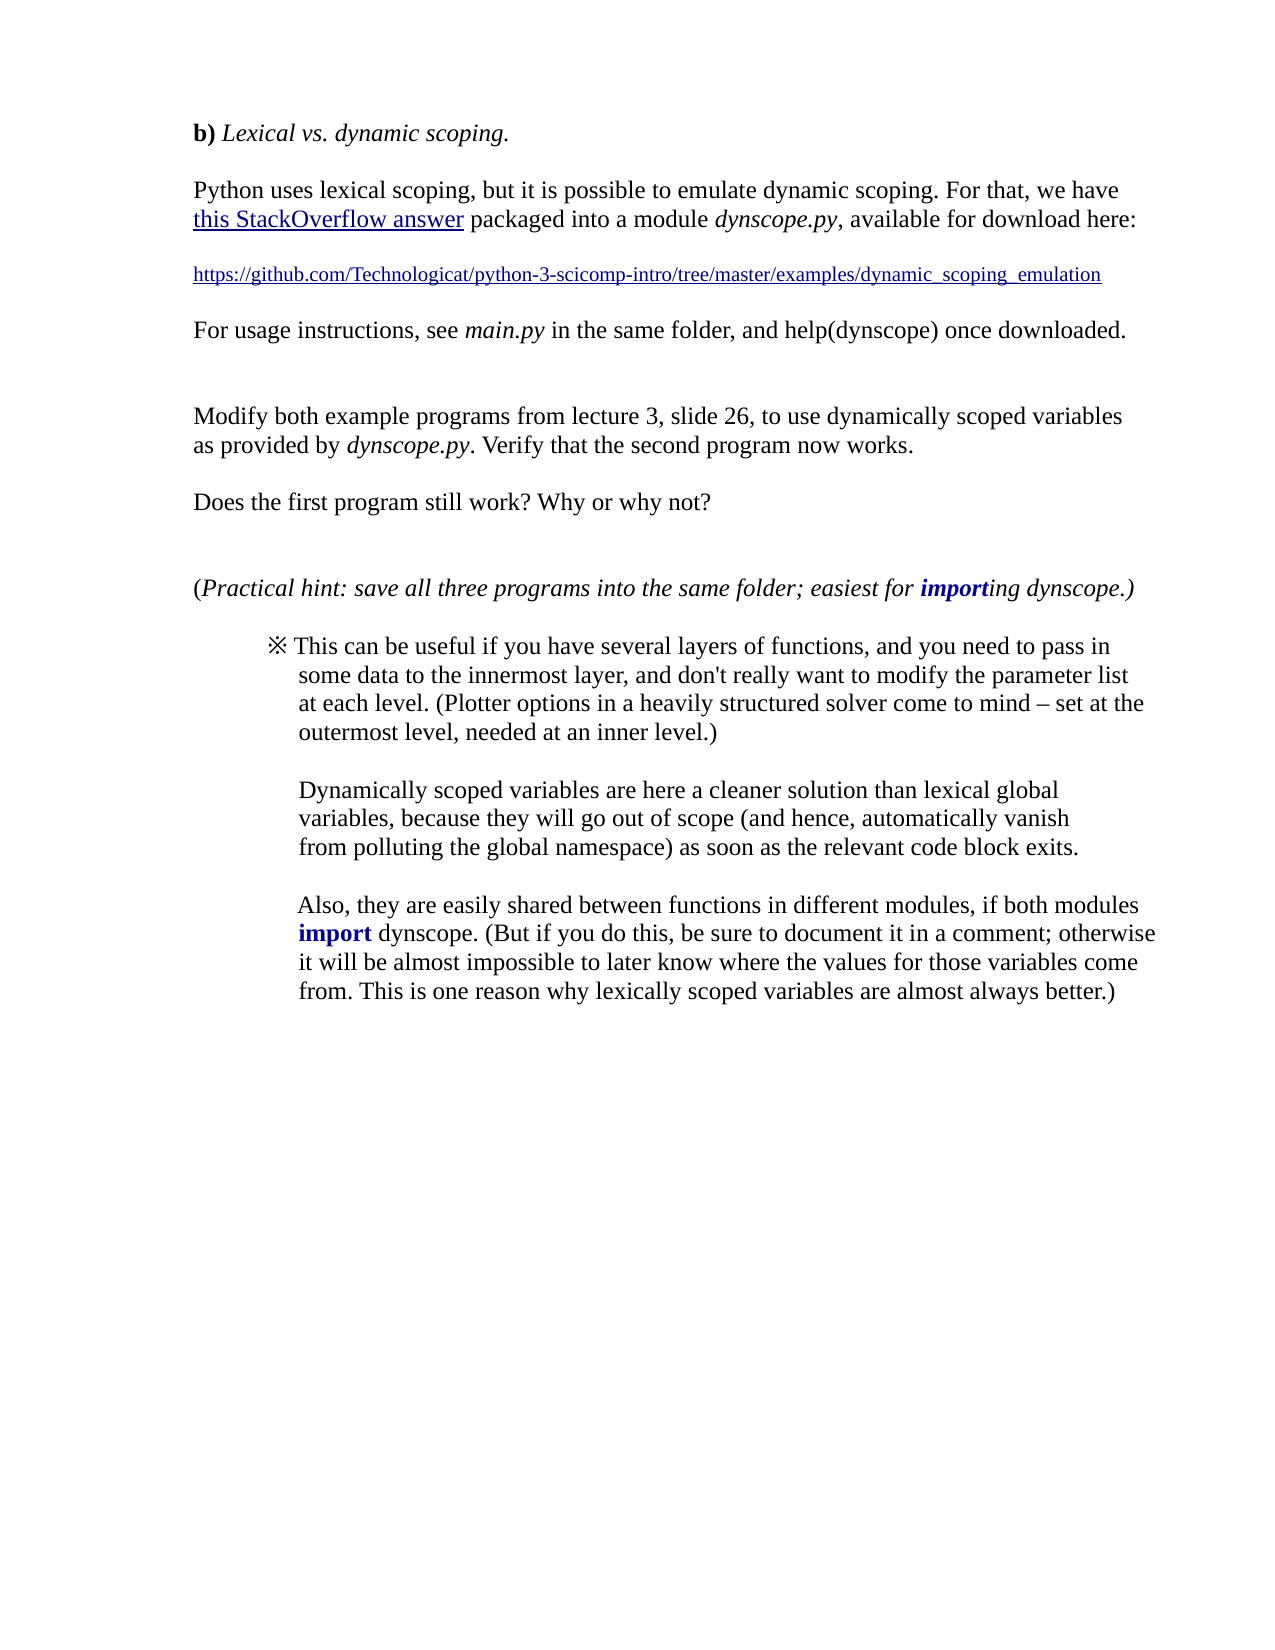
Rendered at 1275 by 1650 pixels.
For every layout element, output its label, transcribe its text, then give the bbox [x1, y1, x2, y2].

list b) Lexical vs. dynamic scoping. Python uses lexical scoping, but it is possible to emulate dynamic scoping. For that, we have this StackOverflow answer packaged into a module dynscope.py, available for download here: [156, 118, 1157, 233]
list https://github.com/Technologicat/python-3-scicomp-intro/tree/master/examples/dynamic_scoping_emulation [156, 233, 1157, 286]
list For usage instructions, see main.py in the same folder, and help(dynscope) once downloaded. Modify both example programs from lecture 3, slide 26, to use dynamically scoped variables as provided by dynscope.py. Verify that the second program now works. Does the first program still work? Why or why not? (Practical hint: save all three programs into the same folder; easiest for importing dynscope.) ※ This can be useful if you have several layers of functions, and you need to pass in some data to the innermost layer, and don't really want to modify the parameter list at each level. (Plotter options in a heavily structured solver come to mind – set at the outermost level, needed at an inner level.) Dynamically scoped variables are here a cleaner solution than lexical global variables, because they will go out of scope (and hence, automatically vanish from polluting the global namespace) as soon as the relevant code block exits. Also, they are easily shared between functions in different modules, if both modules import dynscope. (But if you do this, be sure to document it in a comment; otherwise it will be almost impossible to later know where the values for those variables come from. This is one reason why lexically scoped variables are almost always better.) [156, 286, 1157, 1033]
